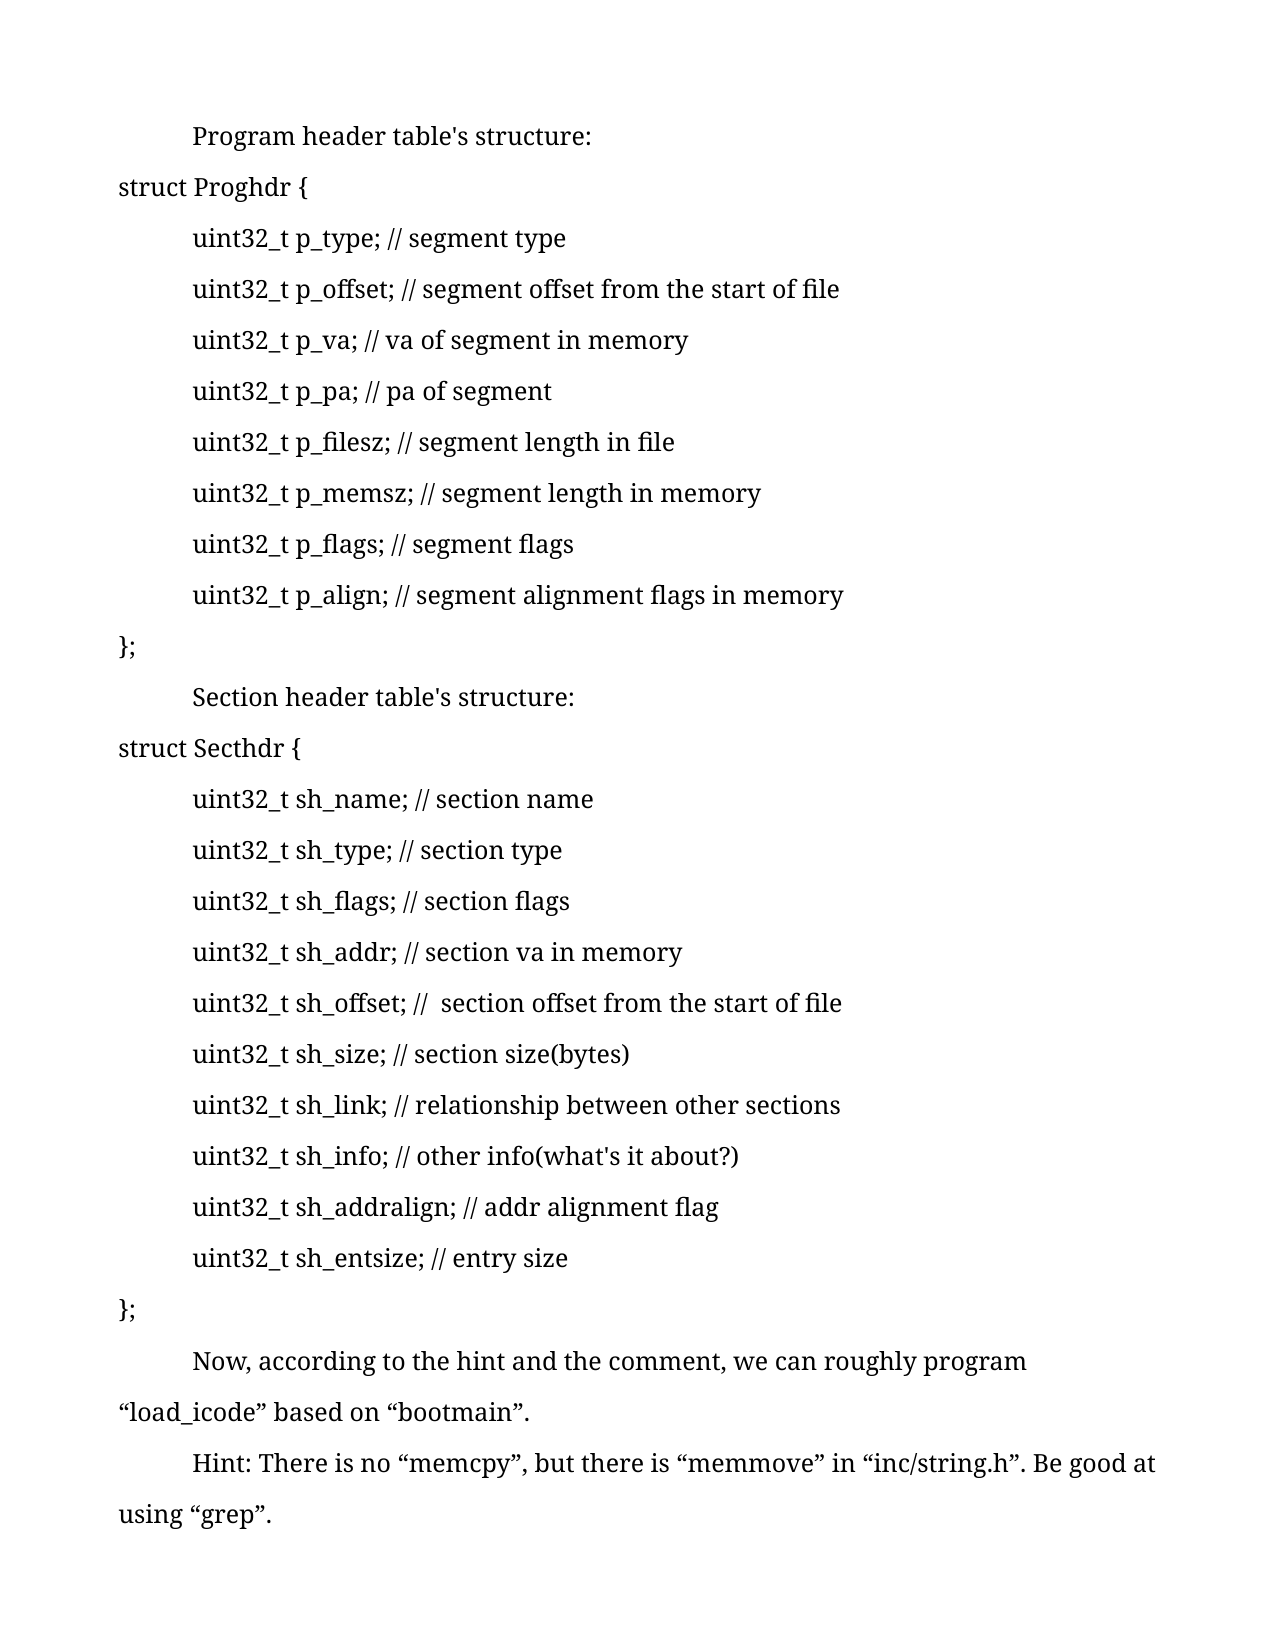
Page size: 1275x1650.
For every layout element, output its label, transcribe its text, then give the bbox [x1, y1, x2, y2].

text uint32_t sh_link; // relationship between other sections [118, 1088, 1157, 1122]
text uint32_t sh_size; // section size(bytes) [118, 1037, 1157, 1071]
text uint32_t sh_addr; // section va in memory [118, 935, 1157, 969]
text uint32_t sh_type; // section type [118, 833, 1157, 867]
text uint32_t sh_flags; // section flags [118, 884, 1157, 918]
text uint32_t sh_addralign; // addr alignment flag [118, 1190, 1157, 1224]
text uint32_t p_flags; // segment flags [118, 526, 1157, 561]
text uint32_t p_va; // va of segment in memory [118, 322, 1157, 356]
text uint32_t sh_offset; // section offset from the start of file [118, 986, 1157, 1020]
text uint32_t sh_entsize; // entry size [118, 1241, 1157, 1275]
text uint32_t p_memsz; // segment length in memory [118, 475, 1157, 509]
text uint32_t p_filesz; // segment length in file [118, 424, 1157, 458]
text uint32_t p_offset; // segment offset from the start of file [118, 271, 1157, 305]
text }; Section header table's structure: struct Secthdr { [118, 628, 1157, 765]
text Program header table's structure: struct Proghdr { [118, 118, 1157, 203]
text uint32_t sh_info; // other info(what's it about?) [118, 1139, 1157, 1173]
text uint32_t p_align; // segment alignment flags in memory [118, 577, 1157, 612]
text uint32_t sh_name; // section name [118, 782, 1157, 816]
text uint32_t p_pa; // pa of segment [118, 373, 1157, 407]
text }; Now, according to the hint and the comment, we can roughly program “load_icode” based on “bootmain”. Hint: There is no “memcpy”, but there is “memmove” in “inc/string.h”. Be good at using “grep”. [118, 1292, 1157, 1530]
text uint32_t p_type; // segment type [118, 220, 1157, 254]
